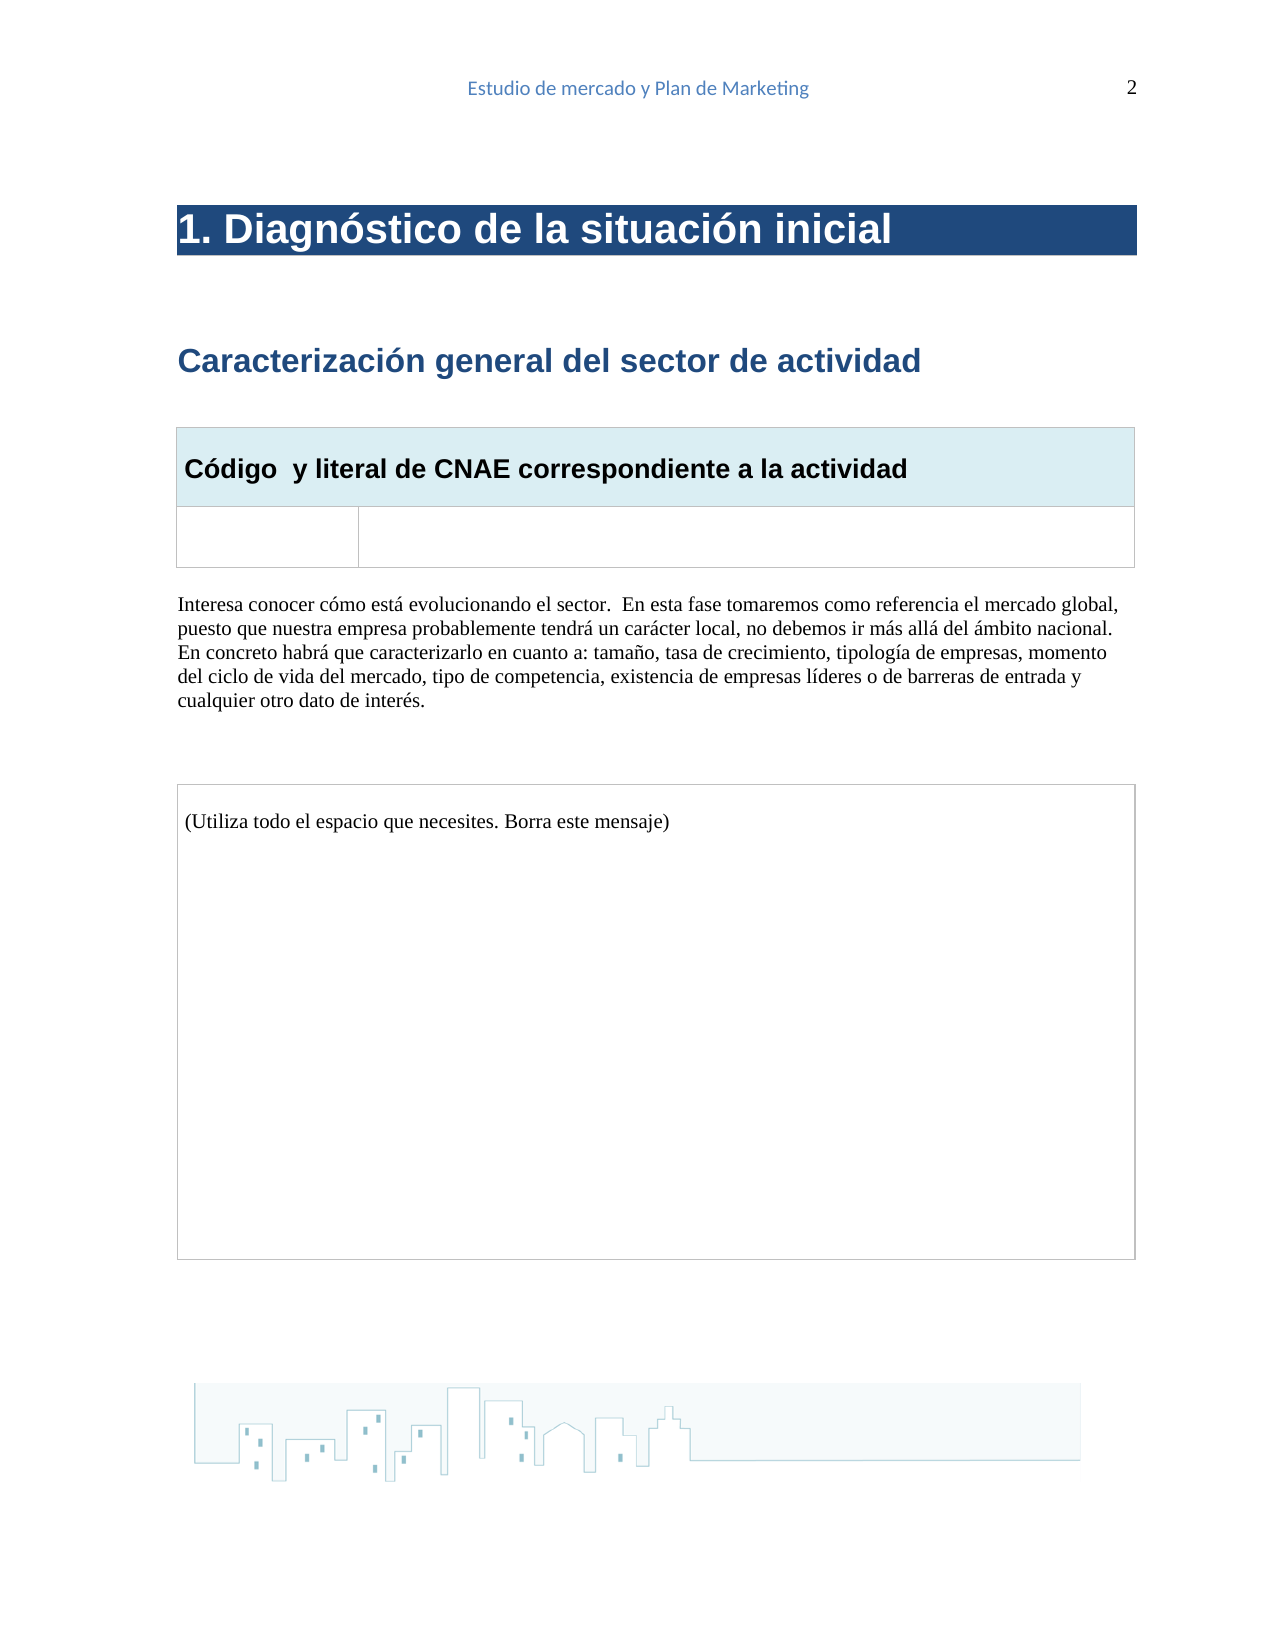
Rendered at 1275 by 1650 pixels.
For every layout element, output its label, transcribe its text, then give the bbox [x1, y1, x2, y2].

text Interesa conocer cómo está evolucionando el sector. En esta fase tomaremos como referencia el mercado global, puesto que nuestra empresa probablemente tendrá un carácter local, no debemos ir más allá del ámbito nacional. En concreto habrá que caracterizarlo en cuanto a: tamaño, tasa de crecimiento, tipología de empresas, momento del ciclo de vida del mercado, tipo de competencia, existencia de empresas líderes o de barreras de entrada y cualquier otro dato de interés. [177, 592, 1137, 712]
subtitle Caracterización general del sector de actividad [177, 341, 1137, 380]
table_cell [177, 507, 358, 567]
picture [193, 1383, 1081, 1482]
table_cell [359, 507, 1134, 567]
table_header (Utiliza todo el espacio que necesites. Borra este mensaje) [178, 785, 1134, 1259]
subtitle 1. Diagnóstico de la situación inicial [177, 205, 1137, 255]
table_header Código y literal de CNAE correspondiente a la actividad [177, 428, 1134, 506]
